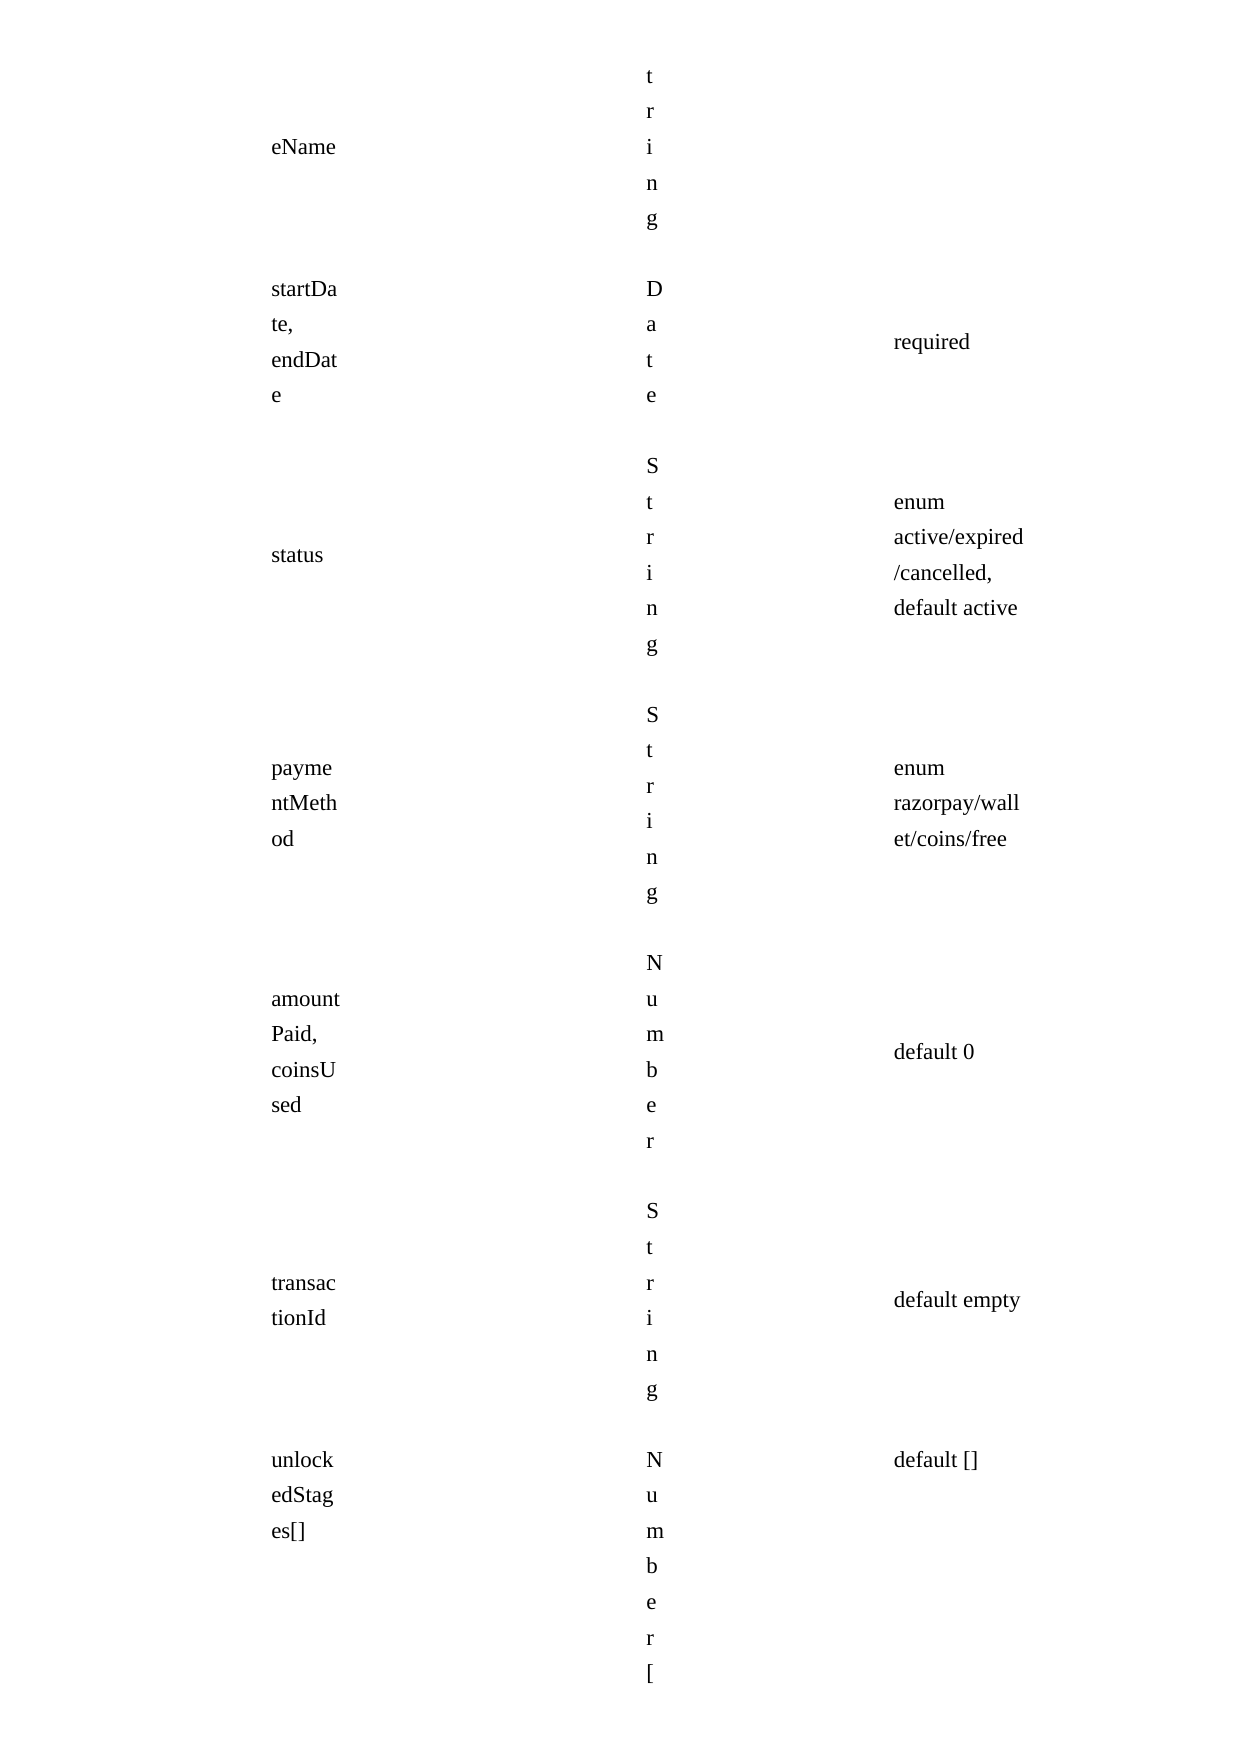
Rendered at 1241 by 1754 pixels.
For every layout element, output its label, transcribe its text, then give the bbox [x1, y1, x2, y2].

table_cell default [] [741, 1443, 1181, 1688]
table_cell default 0 [741, 946, 1181, 1195]
table_cell [741, 59, 1181, 272]
table_cell Number [493, 946, 741, 1195]
table_cell amountPaid, coinsUsed [118, 946, 493, 1195]
table_cell transactionId [118, 1195, 493, 1443]
table_cell String [493, 449, 741, 698]
table_cell enum active/expired/cancelled, default active [741, 449, 1181, 698]
table_cell enum razorpay/wallet/coins/free [741, 698, 1181, 946]
table_cell eName [118, 59, 493, 272]
table_cell default empty [741, 1195, 1181, 1443]
table_cell status [118, 449, 493, 698]
table_cell paymentMethod [118, 698, 493, 946]
table_cell tring [493, 59, 741, 272]
table_cell required [741, 272, 1181, 449]
table_cell Number[ [493, 1443, 741, 1688]
table_cell String [493, 1195, 741, 1443]
table_cell Date [493, 272, 741, 449]
table_cell startDate, endDate [118, 272, 493, 449]
table_cell String [493, 698, 741, 946]
table_cell unlockedStages[] [118, 1443, 493, 1688]
